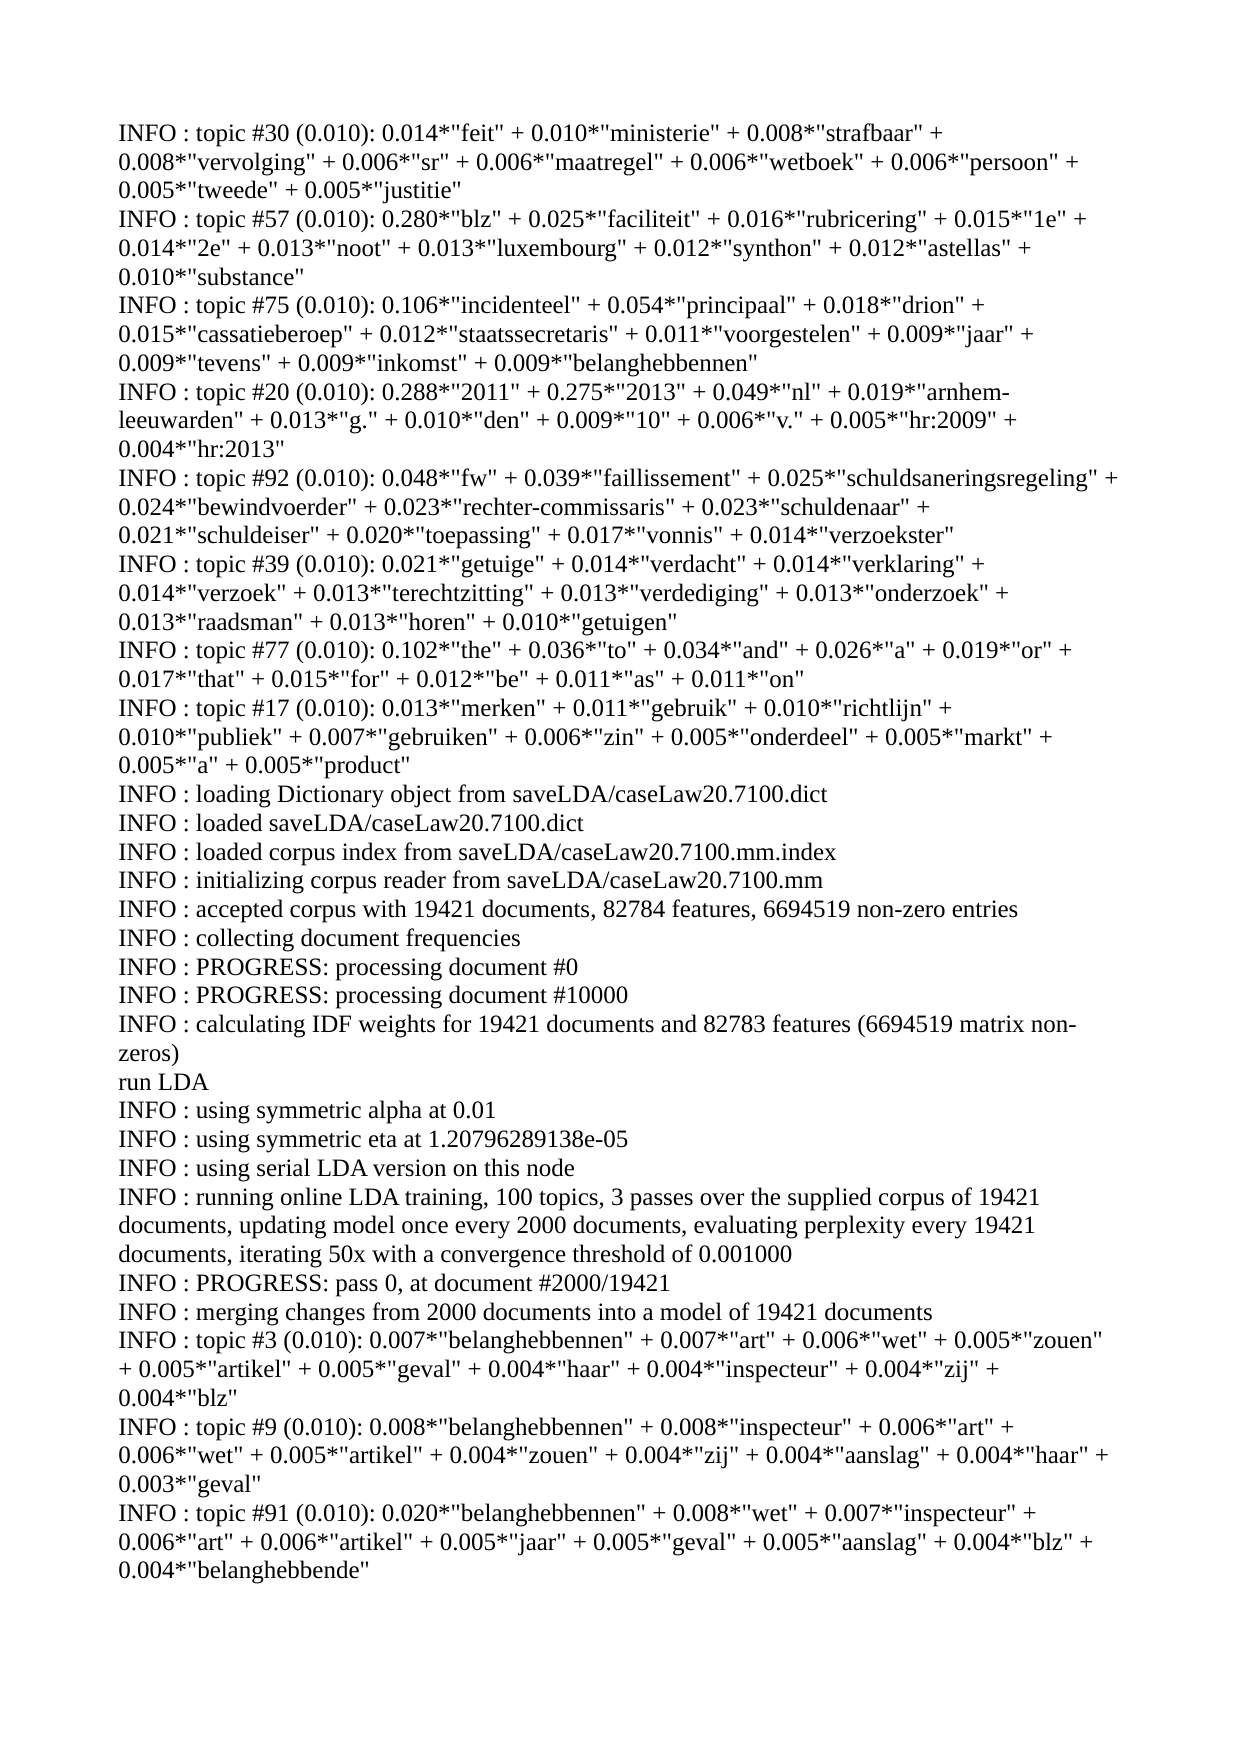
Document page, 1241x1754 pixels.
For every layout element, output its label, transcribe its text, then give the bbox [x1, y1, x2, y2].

text INFO : initializing corpus reader from saveLDA/caseLaw20.7100.mm [118, 866, 1122, 894]
text INFO : accepted corpus with 19421 documents, 82784 features, 6694519 non-zero entries [118, 894, 1122, 923]
text INFO : using symmetric alpha at 0.01 [118, 1096, 1122, 1124]
text INFO : using symmetric eta at 1.20796289138e-05 [118, 1124, 1122, 1153]
text INFO : loaded corpus index from saveLDA/caseLaw20.7100.mm.index [118, 837, 1122, 866]
text INFO : topic #77 (0.010): 0.102*"the" + 0.036*"to" + 0.034*"and" + 0.026*"a" + 0.019*"or" + 0.017*"that" + 0.015*"for" + 0.012*"be" + 0.011*"as" + 0.011*"on" [118, 636, 1122, 693]
text INFO : PROGRESS: pass 0, at document #2000/19421 [118, 1268, 1122, 1297]
text INFO : loading Dictionary object from saveLDA/caseLaw20.7100.dict [118, 779, 1122, 808]
text INFO : merging changes from 2000 documents into a model of 19421 documents [118, 1297, 1122, 1326]
text INFO : topic #9 (0.010): 0.008*"belanghebbennen" + 0.008*"inspecteur" + 0.006*"art" + 0.006*"wet" + 0.005*"artikel" + 0.004*"zouen" + 0.004*"zij" + 0.004*"aanslag" + 0.004*"haar" + 0.003*"geval" [118, 1412, 1122, 1498]
text INFO : topic #75 (0.010): 0.106*"incidenteel" + 0.054*"principaal" + 0.018*"drion" + 0.015*"cassatieberoep" + 0.012*"staatssecretaris" + 0.011*"voorgestelen" + 0.009*"jaar" + 0.009*"tevens" + 0.009*"inkomst" + 0.009*"belanghebbennen" [118, 291, 1122, 377]
text INFO : topic #92 (0.010): 0.048*"fw" + 0.039*"faillissement" + 0.025*"schuldsaneringsregeling" + 0.024*"bewindvoerder" + 0.023*"rechter-commissaris" + 0.023*"schuldenaar" + 0.021*"schuldeiser" + 0.020*"toepassing" + 0.017*"vonnis" + 0.014*"verzoekster" [118, 463, 1122, 549]
text INFO : calculating IDF weights for 19421 documents and 82783 features (6694519 matrix non-zeros) [118, 1009, 1122, 1067]
text INFO : PROGRESS: processing document #10000 [118, 981, 1122, 1009]
text INFO : collecting document frequencies [118, 923, 1122, 952]
text INFO : loaded saveLDA/caseLaw20.7100.dict [118, 808, 1122, 837]
text INFO : topic #39 (0.010): 0.021*"getuige" + 0.014*"verdacht" + 0.014*"verklaring" + 0.014*"verzoek" + 0.013*"terechtzitting" + 0.013*"verdediging" + 0.013*"onderzoek" + 0.013*"raadsman" + 0.013*"horen" + 0.010*"getuigen" [118, 549, 1122, 636]
text INFO : topic #20 (0.010): 0.288*"2011" + 0.275*"2013" + 0.049*"nl" + 0.019*"arnhem-leeuwarden" + 0.013*"g." + 0.010*"den" + 0.009*"10" + 0.006*"v." + 0.005*"hr:2009" + 0.004*"hr:2013" [118, 377, 1122, 463]
text INFO : running online LDA training, 100 topics, 3 passes over the supplied corpus of 19421 documents, updating model once every 2000 documents, evaluating perplexity every 19421 documents, iterating 50x with a convergence threshold of 0.001000 [118, 1182, 1122, 1268]
text INFO : topic #91 (0.010): 0.020*"belanghebbennen" + 0.008*"wet" + 0.007*"inspecteur" + 0.006*"art" + 0.006*"artikel" + 0.005*"jaar" + 0.005*"geval" + 0.005*"aanslag" + 0.004*"blz" + 0.004*"belanghebbende" [118, 1498, 1122, 1584]
text INFO : topic #3 (0.010): 0.007*"belanghebbennen" + 0.007*"art" + 0.006*"wet" + 0.005*"zouen" + 0.005*"artikel" + 0.005*"geval" + 0.004*"haar" + 0.004*"inspecteur" + 0.004*"zij" + 0.004*"blz" [118, 1326, 1122, 1412]
text INFO : topic #17 (0.010): 0.013*"merken" + 0.011*"gebruik" + 0.010*"richtlijn" + 0.010*"publiek" + 0.007*"gebruiken" + 0.006*"zin" + 0.005*"onderdeel" + 0.005*"markt" + 0.005*"a" + 0.005*"product" [118, 693, 1122, 779]
text INFO : topic #57 (0.010): 0.280*"blz" + 0.025*"faciliteit" + 0.016*"rubricering" + 0.015*"1e" + 0.014*"2e" + 0.013*"noot" + 0.013*"luxembourg" + 0.012*"synthon" + 0.012*"astellas" + 0.010*"substance" [118, 204, 1122, 291]
text INFO : PROGRESS: processing document #0 [118, 952, 1122, 981]
text INFO : using serial LDA version on this node [118, 1153, 1122, 1182]
text run LDA [118, 1067, 1122, 1096]
text INFO : topic #30 (0.010): 0.014*"feit" + 0.010*"ministerie" + 0.008*"strafbaar" + 0.008*"vervolging" + 0.006*"sr" + 0.006*"maatregel" + 0.006*"wetboek" + 0.006*"persoon" + 0.005*"tweede" + 0.005*"justitie" [118, 118, 1122, 204]
